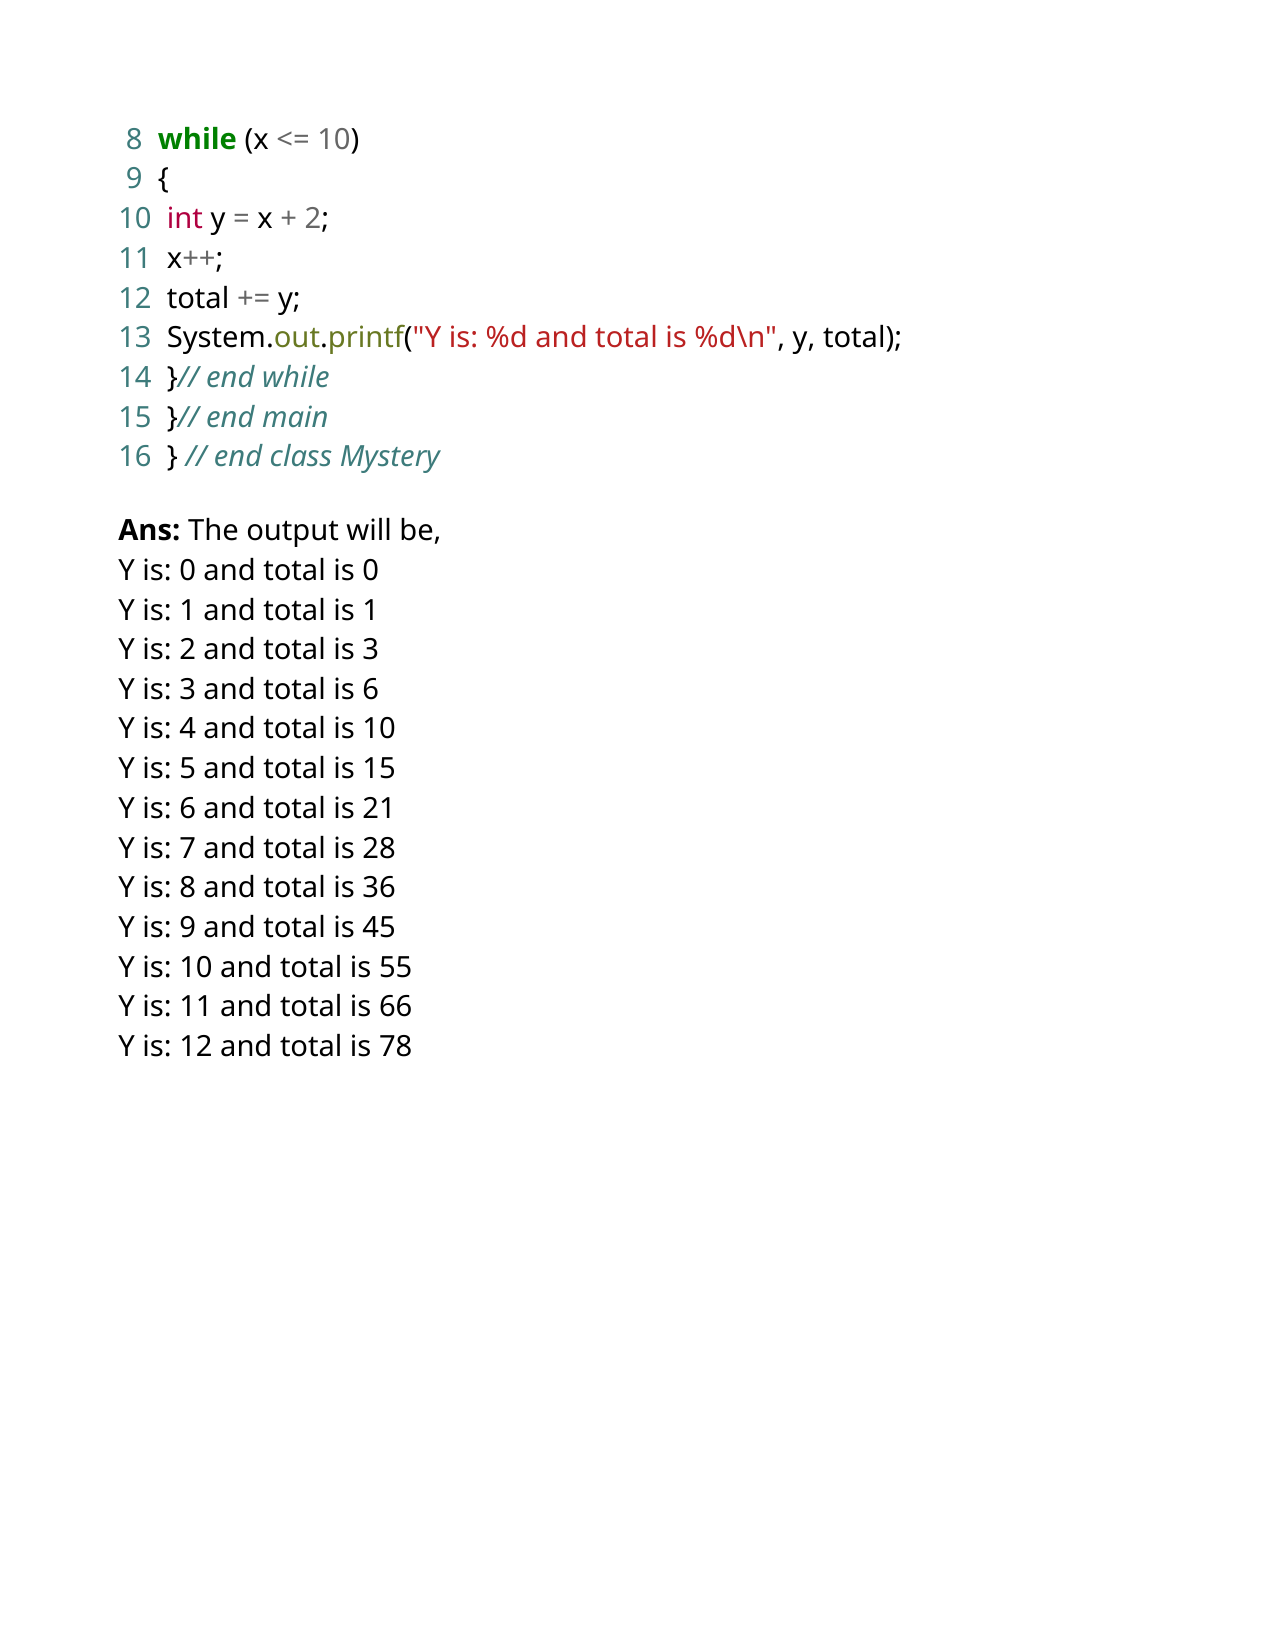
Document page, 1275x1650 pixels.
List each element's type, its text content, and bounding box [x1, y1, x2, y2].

text Y is: 6 and total is 21 [118, 787, 1157, 827]
text Y is: 10 and total is 55 [118, 946, 1157, 986]
text 13 System.out.printf("Y is: %d and total is %d\n", y, total); [118, 317, 1157, 356]
text Y is: 4 and total is 10 [118, 708, 1157, 747]
text 16 } // end class Mystery [118, 436, 1157, 475]
text Y is: 7 and total is 28 [118, 827, 1157, 867]
text Y is: 2 and total is 3 [118, 628, 1157, 668]
text 10 int y = x + 2; [118, 197, 1157, 237]
text Y is: 0 and total is 0 [118, 549, 1157, 589]
text Y is: 1 and total is 1 [118, 589, 1157, 628]
text 15 }// end main [118, 396, 1157, 436]
text Y is: 5 and total is 15 [118, 747, 1157, 787]
text 8 while (x <= 10) [118, 118, 1157, 158]
text 12 total += y; [118, 277, 1157, 317]
text Y is: 12 and total is 78 [118, 1025, 1157, 1065]
text Y is: 3 and total is 6 [118, 668, 1157, 708]
text Y is: 8 and total is 36 [118, 867, 1157, 906]
text 14 }// end while [118, 356, 1157, 396]
text Y is: 11 and total is 66 [118, 986, 1157, 1025]
text Y is: 9 and total is 45 [118, 906, 1157, 946]
text 9 { [118, 158, 1157, 197]
text Ans: The output will be, [118, 509, 1157, 549]
text 11 x++; [118, 237, 1157, 277]
